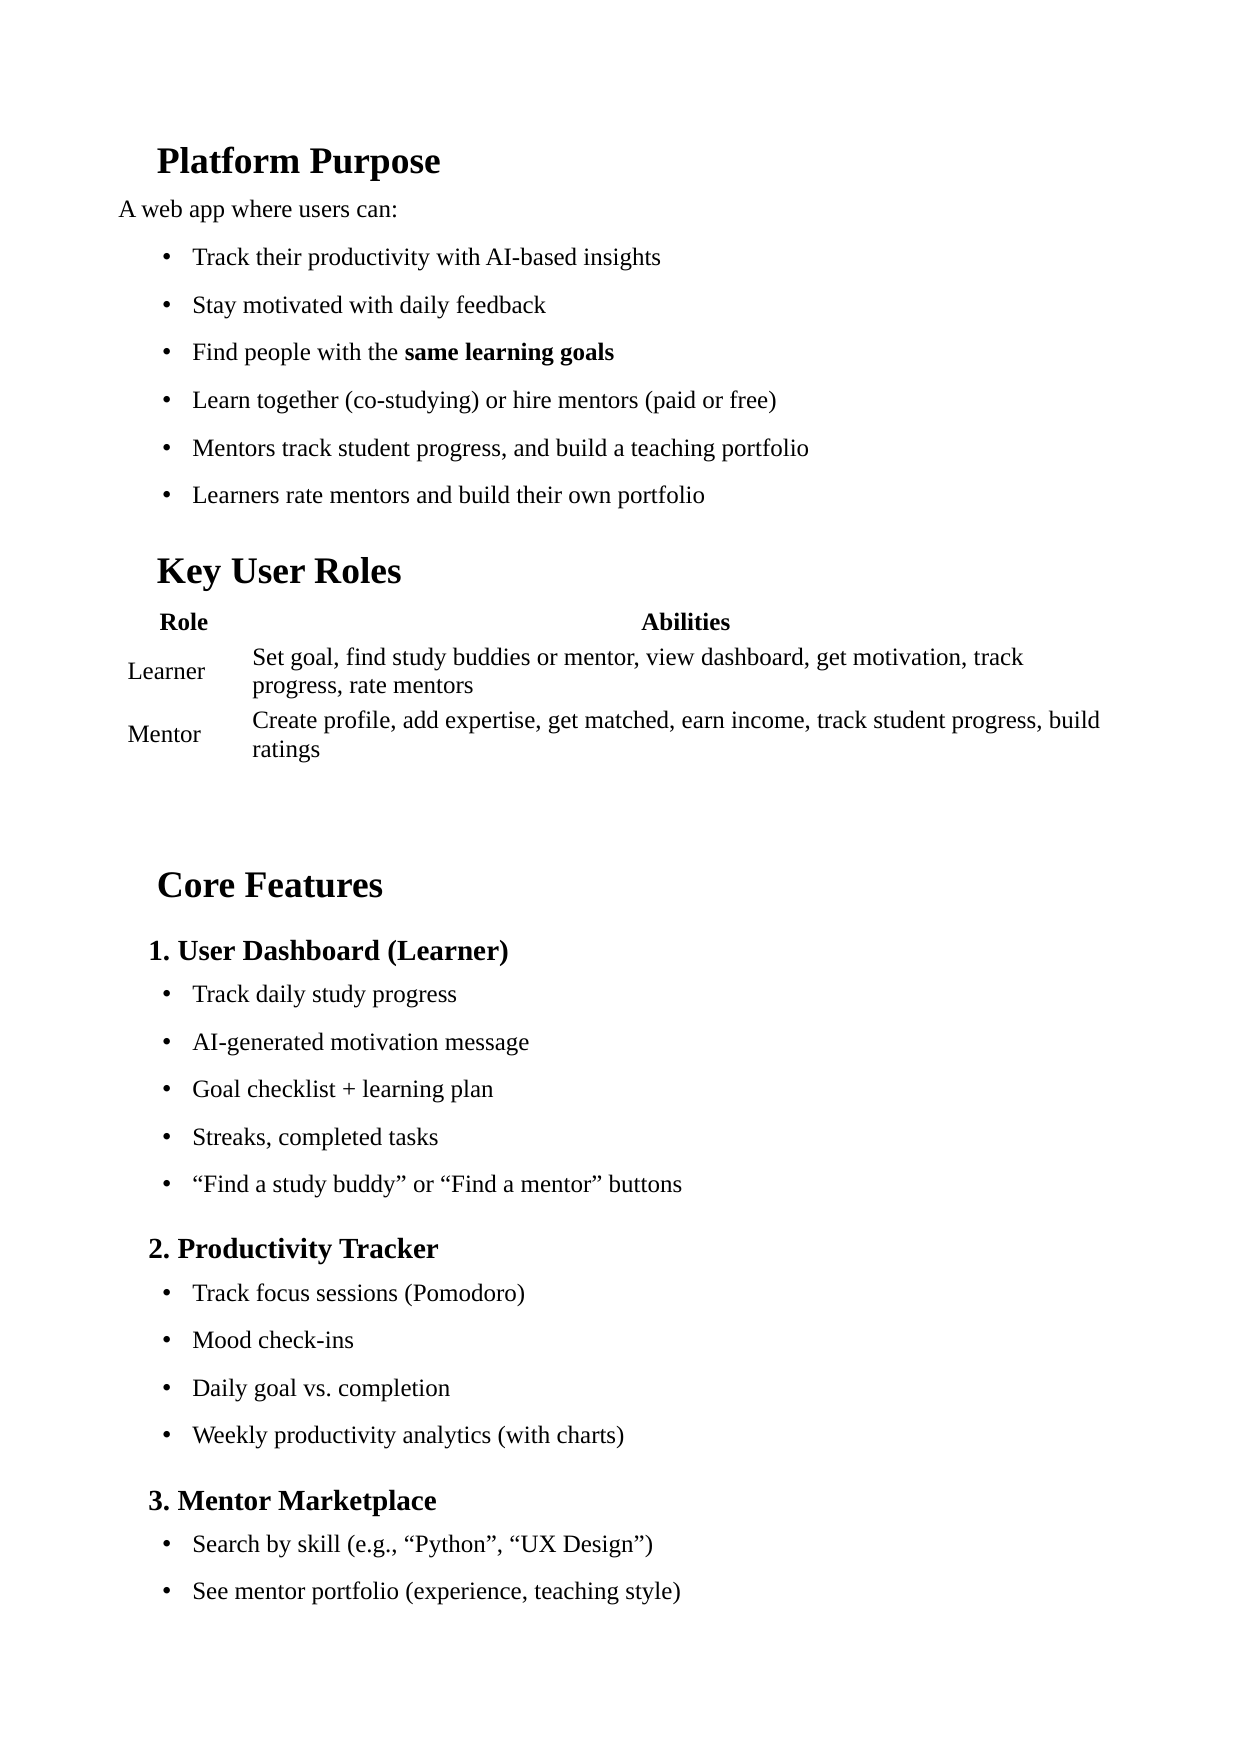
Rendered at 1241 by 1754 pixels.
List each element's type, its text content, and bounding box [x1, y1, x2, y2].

list Streaks, completed tasks [162, 1122, 1122, 1151]
table_header Role [118, 604, 249, 639]
list Mentors track student progress, and build a teaching portfolio [162, 433, 1122, 461]
list Track daily study progress [162, 979, 1122, 1008]
table_cell 👨‍🏫 Mentor [118, 702, 249, 766]
subtitle 🧩 Core Features [118, 863, 1122, 906]
subtitle 👥 Key User Roles [118, 549, 1122, 592]
list Mood check-ins [162, 1325, 1122, 1354]
text A web app where users can: [118, 194, 1122, 223]
list “Find a study buddy” or “Find a mentor” buttons [162, 1169, 1122, 1198]
list Find people with the same learning goals [162, 337, 1122, 366]
list Learn together (co-studying) or hire mentors (paid or free) [162, 385, 1122, 414]
subtitle 🔹 3. Mentor Marketplace [118, 1483, 1122, 1516]
list Track focus sessions (Pomodoro) [162, 1278, 1122, 1306]
list Search by skill (e.g., “Python”, “UX Design”) [162, 1529, 1122, 1557]
table_header Abilities [249, 604, 1122, 639]
list Daily goal vs. completion [162, 1373, 1122, 1402]
list Stay motivated with daily feedback [162, 290, 1122, 318]
list Goal checklist + learning plan [162, 1074, 1122, 1103]
list See mentor portfolio (experience, teaching style) [162, 1576, 1122, 1605]
list Learners rate mentors and build their own portfolio [162, 480, 1122, 509]
table_cell 👩‍🎓 Learner [118, 639, 249, 702]
list AI-generated motivation message [162, 1027, 1122, 1055]
table_cell Create profile, add expertise, get matched, earn income, track student progress, build ratings [249, 702, 1122, 766]
subtitle 🔹 1. User Dashboard (Learner) [118, 933, 1122, 967]
list Track their productivity with AI-based insights [162, 242, 1122, 271]
table_cell Set goal, find study buddies or mentor, view dashboard, get motivation, track progress, rate mentors [249, 639, 1122, 702]
subtitle 🎯 Platform Purpose [118, 139, 1122, 182]
list Weekly productivity analytics (with charts) [162, 1421, 1122, 1449]
subtitle 🔹 2. Productivity Tracker [118, 1232, 1122, 1265]
